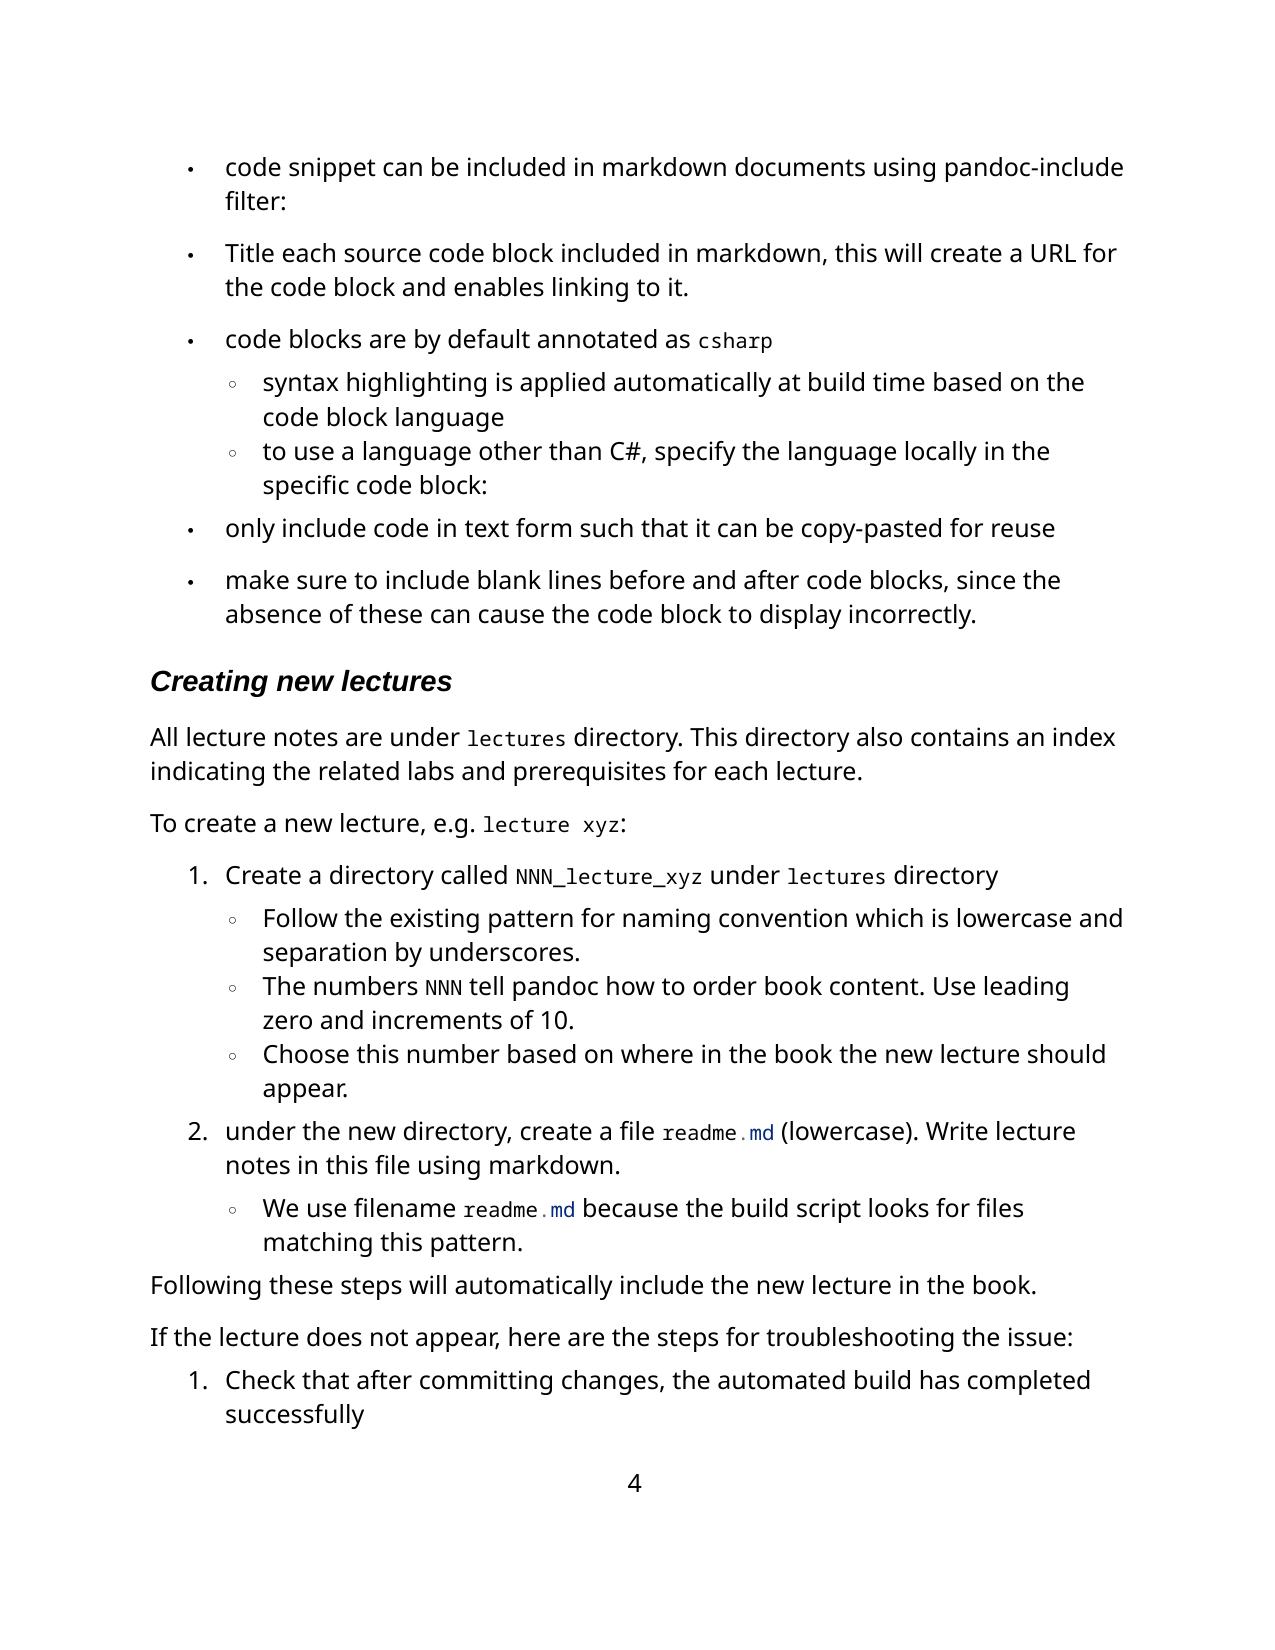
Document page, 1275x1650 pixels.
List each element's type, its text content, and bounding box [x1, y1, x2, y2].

text If the lecture does not appear, here are the steps for troubleshooting the issue: [150, 1320, 1125, 1354]
text All lecture notes are under lectures directory. This directory also contains an index indicating the related labs and prerequisites for each lecture. [150, 719, 1125, 787]
list Follow the existing pattern for naming convention which is lowercase and separation by underscores. [225, 900, 1125, 968]
list We use filename readme.md because the build script looks for files matching this pattern. [225, 1191, 1125, 1259]
list make sure to include blank lines before and after code blocks, since the absence of these can cause the code block to display incorrectly. [187, 562, 1125, 630]
subtitle Creating new lectures [150, 664, 1125, 698]
list Create a directory called NNN_lecture_xyz under lectures directory [187, 857, 1125, 891]
list Check that after committing changes, the automated build has completed successfully [187, 1363, 1125, 1431]
list Choose this number based on where in the book the new lecture should appear. [225, 1037, 1125, 1105]
list to use a language other than C#, specify the language locally in the specific code block: [225, 433, 1125, 501]
list The numbers NNN tell pandoc how to order book content. Use leading zero and increments of 10. [225, 968, 1125, 1037]
text Following these steps will automatically include the new lecture in the book. [150, 1268, 1125, 1302]
list code blocks are by default annotated as csharp [187, 322, 1125, 356]
list syntax highlighting is applied automatically at build time based on the code block language [225, 365, 1125, 433]
list code snippet can be included in markdown documents using pandoc-include filter: [187, 150, 1125, 218]
list Title each source code block included in markdown, this will create a URL for the code block and enables linking to it. [187, 236, 1125, 304]
text To create a new lecture, e.g. lecture xyz: [150, 805, 1125, 839]
list under the new directory, create a file readme.md (lowercase). Write lecture notes in this file using markdown. [187, 1114, 1125, 1182]
list only include code in text form such that it can be copy-pasted for reuse [187, 510, 1125, 544]
